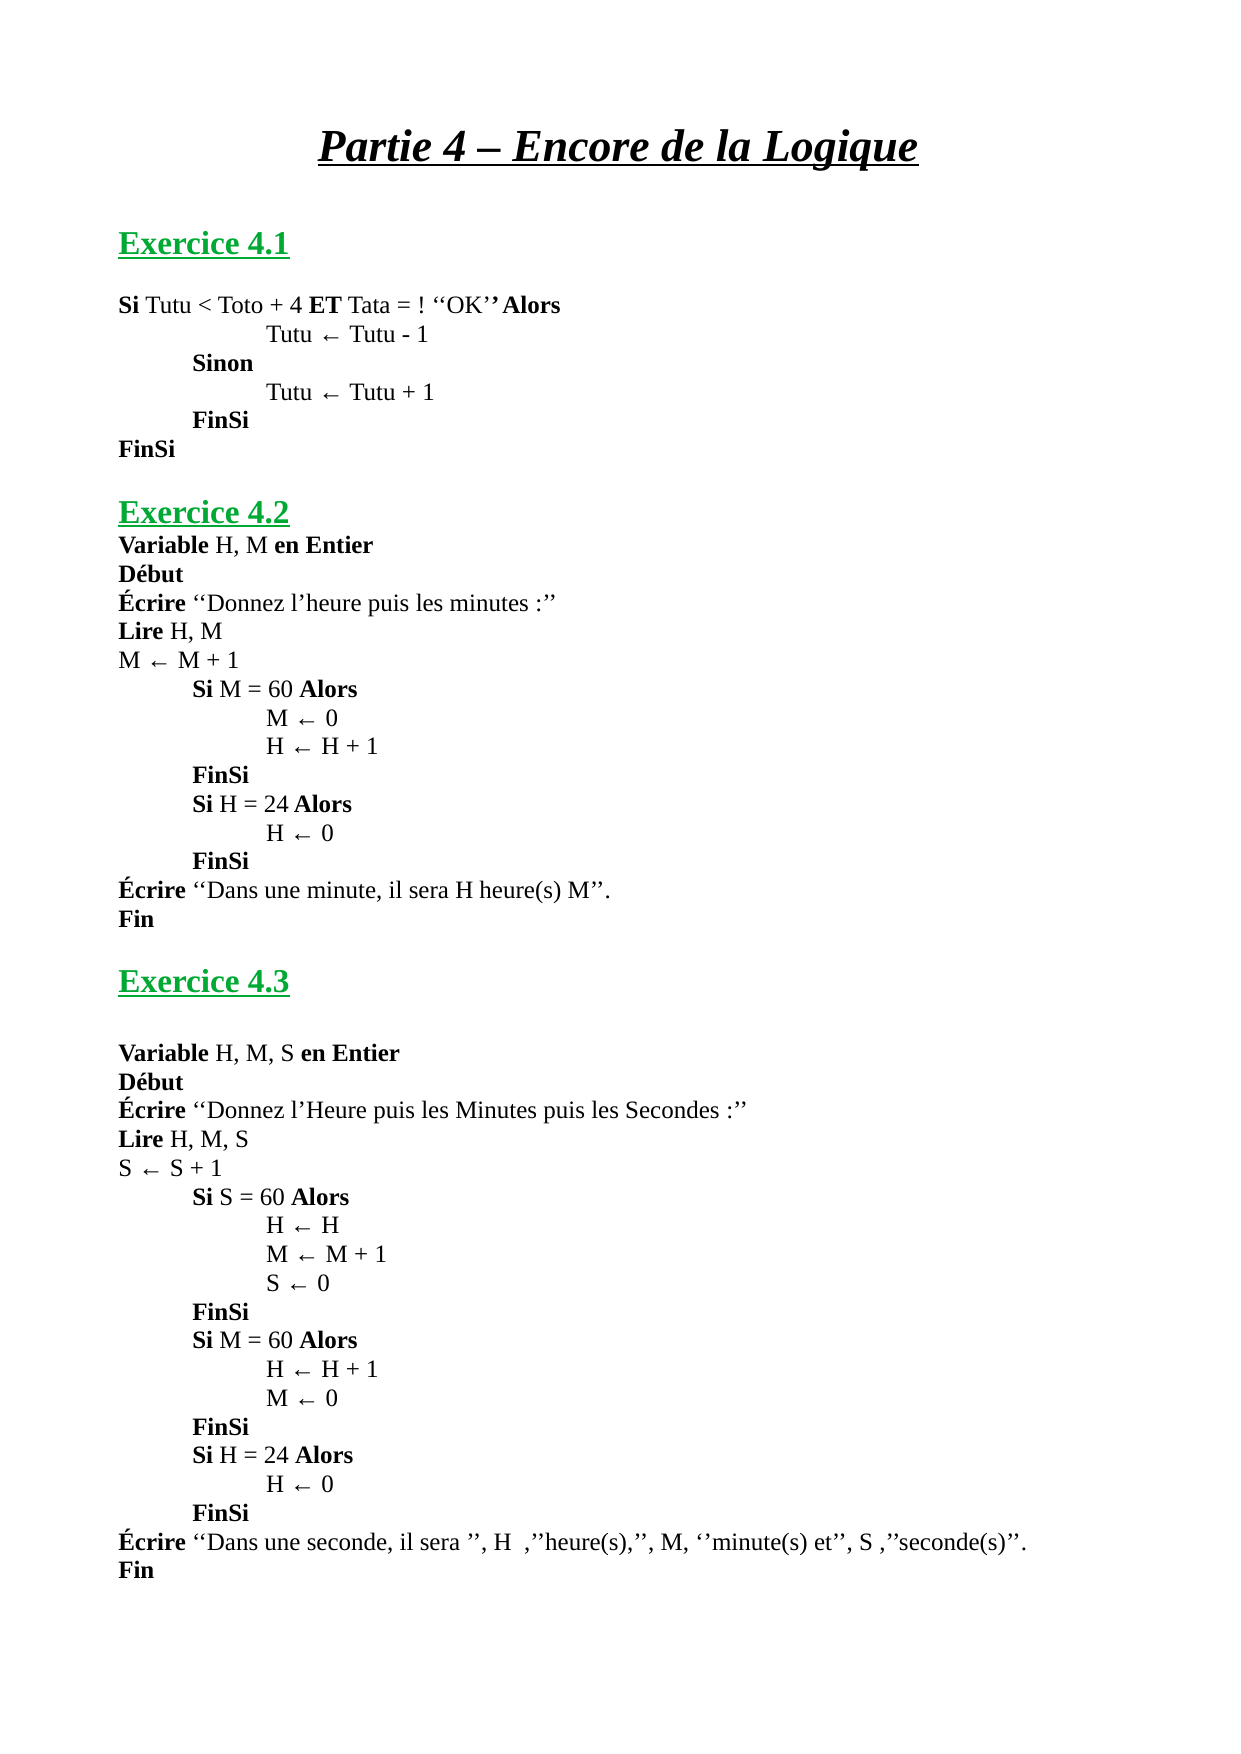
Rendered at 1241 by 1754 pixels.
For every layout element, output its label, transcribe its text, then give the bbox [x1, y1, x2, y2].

text H ← 0 [118, 818, 1122, 846]
text S ← S + 1 [118, 1153, 1122, 1182]
text H ← H + 1 [118, 731, 1122, 760]
text Lire H, M [118, 616, 1122, 645]
text FinSi [118, 1498, 1122, 1527]
text Partie 4 – Encore de la Logique [118, 118, 1122, 171]
text Écrire ‘‘Dans une seconde, il sera ’’, H ,’’heure(s),’’, M, ‘’minute(s) et’’, S ,’’seconde(s)’’. [118, 1527, 1122, 1556]
text Si M = 60 Alors [118, 674, 1122, 703]
text Tutu ← Tutu + 1 [118, 377, 1122, 406]
text FinSi [118, 760, 1122, 789]
text H ← 0 [118, 1469, 1122, 1498]
text FinSi [118, 406, 1122, 434]
text Exercice 4.3 [118, 961, 1122, 1000]
text Écrire ‘‘Donnez l’heure puis les minutes :’’ [118, 588, 1122, 616]
text Fin [118, 1556, 1122, 1584]
text Variable H, M en Entier [118, 530, 1122, 559]
text Si H = 24 Alors [118, 1441, 1122, 1469]
text M ← 0 [118, 703, 1122, 731]
text FinSi [118, 1297, 1122, 1326]
text Exercice 4.2 [118, 492, 1122, 530]
text Si M = 60 Alors [118, 1326, 1122, 1354]
text Si S = 60 Alors [118, 1182, 1122, 1211]
text Écrire ‘‘Dans une minute, il sera H heure(s) M’’. [118, 875, 1122, 904]
text Début [118, 1067, 1122, 1096]
text M ← M + 1 [118, 645, 1122, 674]
text H ← H + 1 [118, 1354, 1122, 1383]
text Fin [118, 904, 1122, 933]
text FinSi [118, 1412, 1122, 1441]
text S ← 0 [118, 1268, 1122, 1297]
text Si H = 24 Alors [118, 789, 1122, 818]
text H ← H [118, 1211, 1122, 1239]
text Écrire ‘‘Donnez l’Heure puis les Minutes puis les Secondes :’’ [118, 1096, 1122, 1124]
text Exercice 4.1 [118, 223, 1122, 262]
text Début [118, 559, 1122, 588]
text FinSi [118, 434, 1122, 463]
text Variable H, M, S en Entier [118, 1038, 1122, 1067]
text Tutu ← Tutu - 1 [118, 319, 1122, 348]
text Sinon [118, 348, 1122, 377]
text FinSi [118, 846, 1122, 875]
text M ← M + 1 [118, 1239, 1122, 1268]
text Lire H, M, S [118, 1124, 1122, 1153]
text Si Tutu < Toto + 4 ET Tata = ! ‘‘OK’’ Alors [118, 291, 1122, 319]
text M ← 0 [118, 1383, 1122, 1412]
